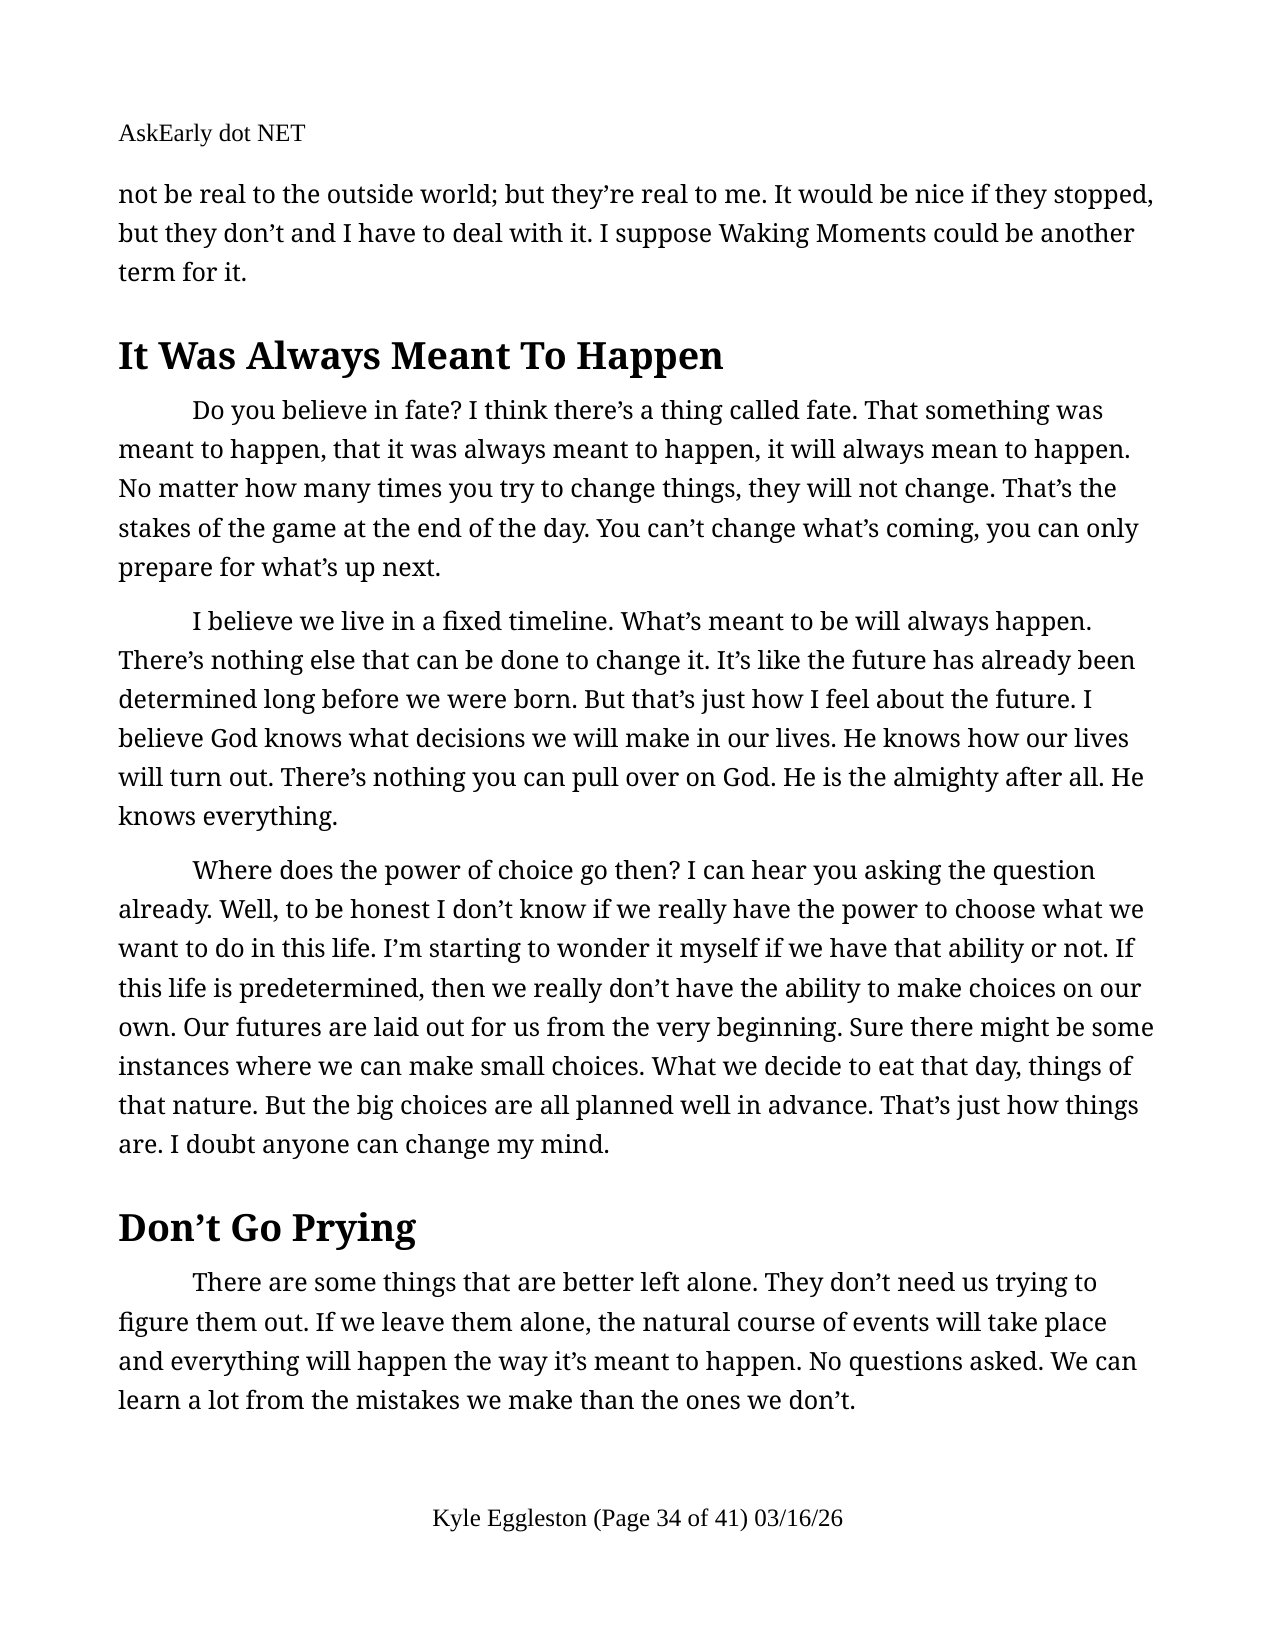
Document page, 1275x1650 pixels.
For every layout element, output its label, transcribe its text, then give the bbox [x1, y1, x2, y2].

text I believe we live in a fixed timeline. What’s meant to be will always happen. There’s nothing else that can be done to change it. It’s like the future has already been determined long before we were born. But that’s just how I feel about the future. I believe God knows what decisions we will make in our lives. He knows how our lives will turn out. There’s nothing you can pull over on God. He is the almighty after all. He knows everything. [118, 603, 1157, 833]
text Do you believe in fate? I think there’s a thing called fate. That something was meant to happen, that it was always meant to happen, it will always mean to happen. No matter how many times you try to change things, they will not change. That’s the stakes of the game at the end of the day. You can’t change what’s coming, you can only prepare for what’s up next. [118, 393, 1157, 583]
text Where does the power of choice go then? I can hear you asking the question already. Well, to be honest I don’t know if we really have the power to choose what we want to do in this life. I’m starting to wonder it myself if we have that ability or not. If this life is predetermined, then we really don’t have the ability to make choices on our own. Our futures are laid out for us from the very beginning. Sure there might be some instances where we can make small choices. What we decide to eat that day, things of that nature. But the big choices are all planned well in advance. That’s just how things are. I doubt anyone can change my mind. [118, 853, 1157, 1161]
subtitle Don’t Go Prying [118, 1202, 1157, 1253]
subtitle It Was Always Meant To Happen [118, 329, 1157, 380]
text There are some things that are better left alone. They don’t need us trying to figure them out. If we leave them alone, the natural course of events will take place and everything will happen the way it’s meant to happen. No questions asked. We can learn a lot from the mistakes we make than the ones we don’t. [118, 1265, 1157, 1417]
text not be real to the outside world; but they’re real to me. It would be nice if they stopped, but they don’t and I have to deal with it. I suppose Waking Moments could be another term for it. [118, 176, 1157, 289]
